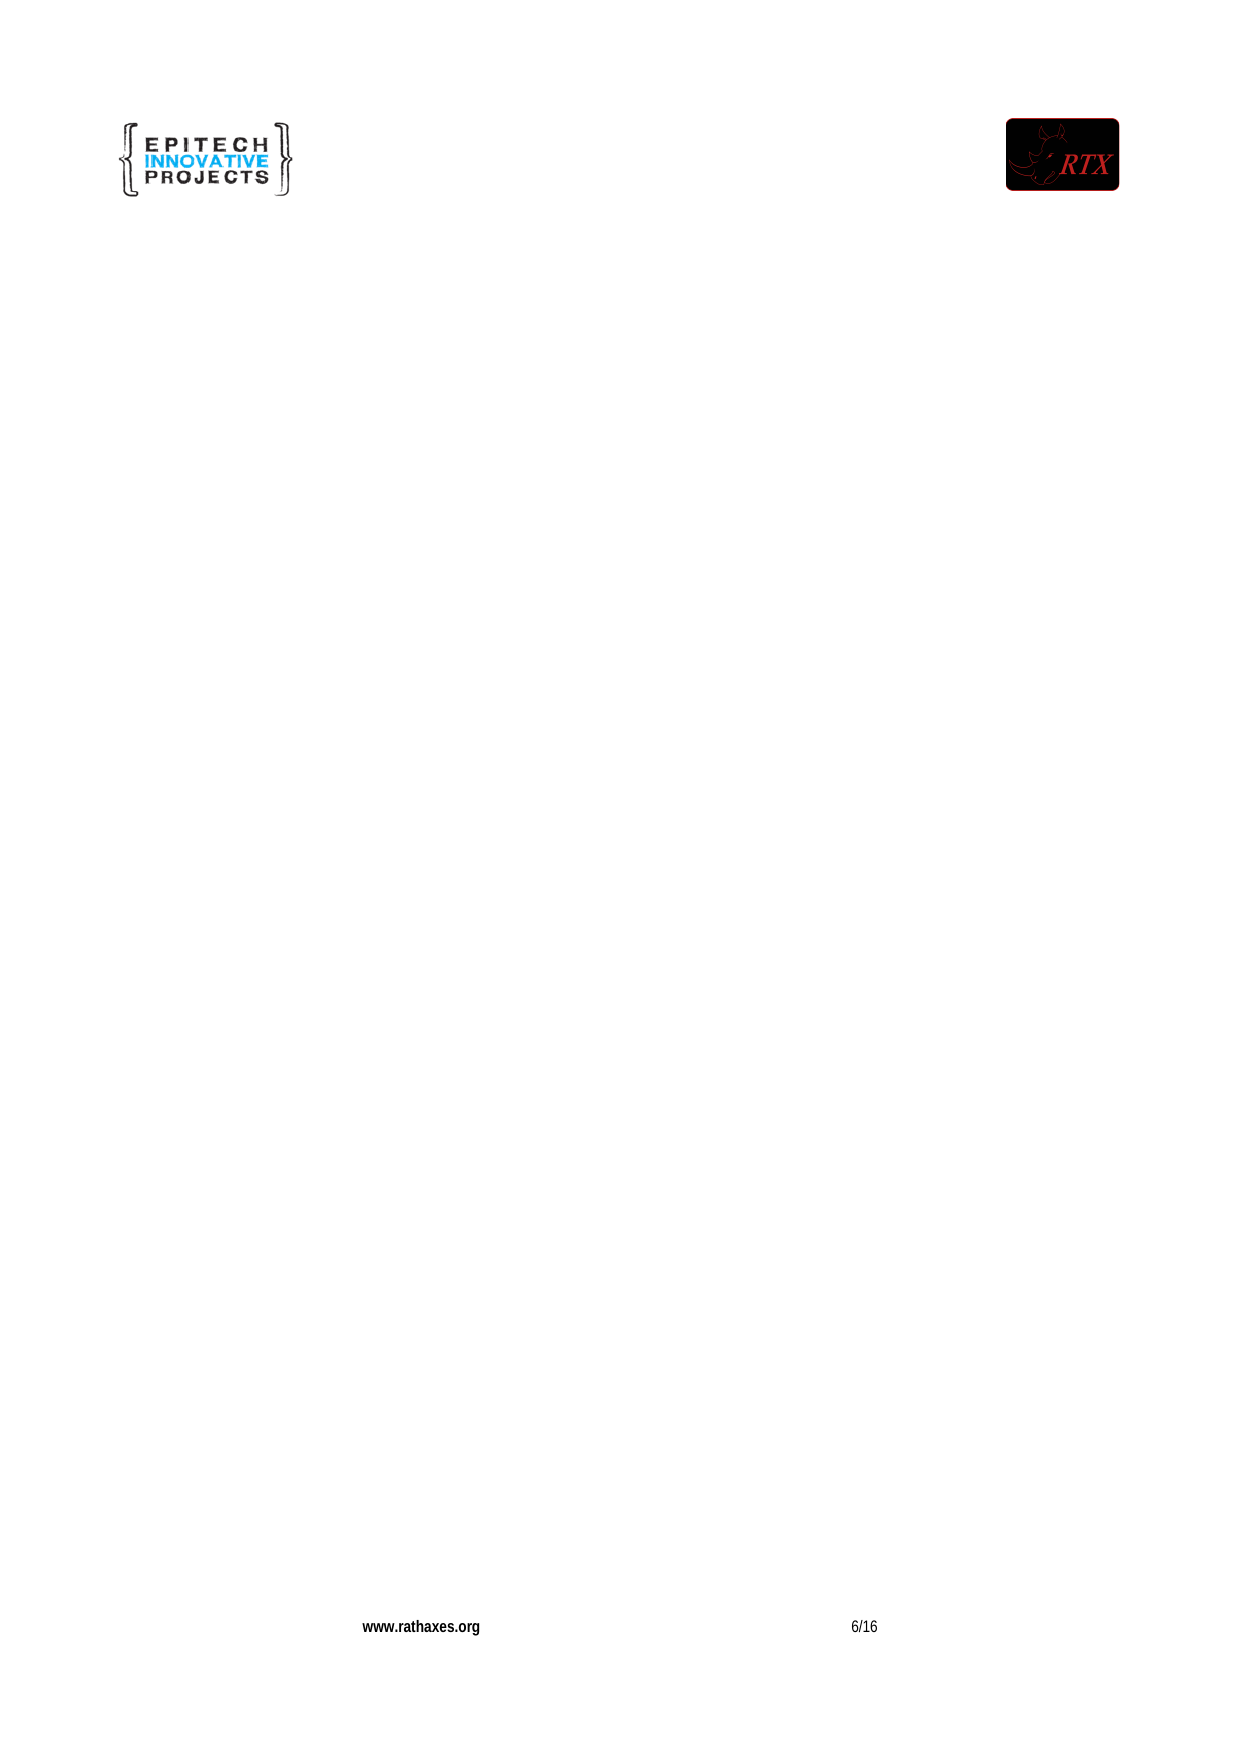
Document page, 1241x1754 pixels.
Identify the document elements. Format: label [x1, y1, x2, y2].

picture [1006, 118, 1120, 191]
picture [117, 118, 295, 198]
